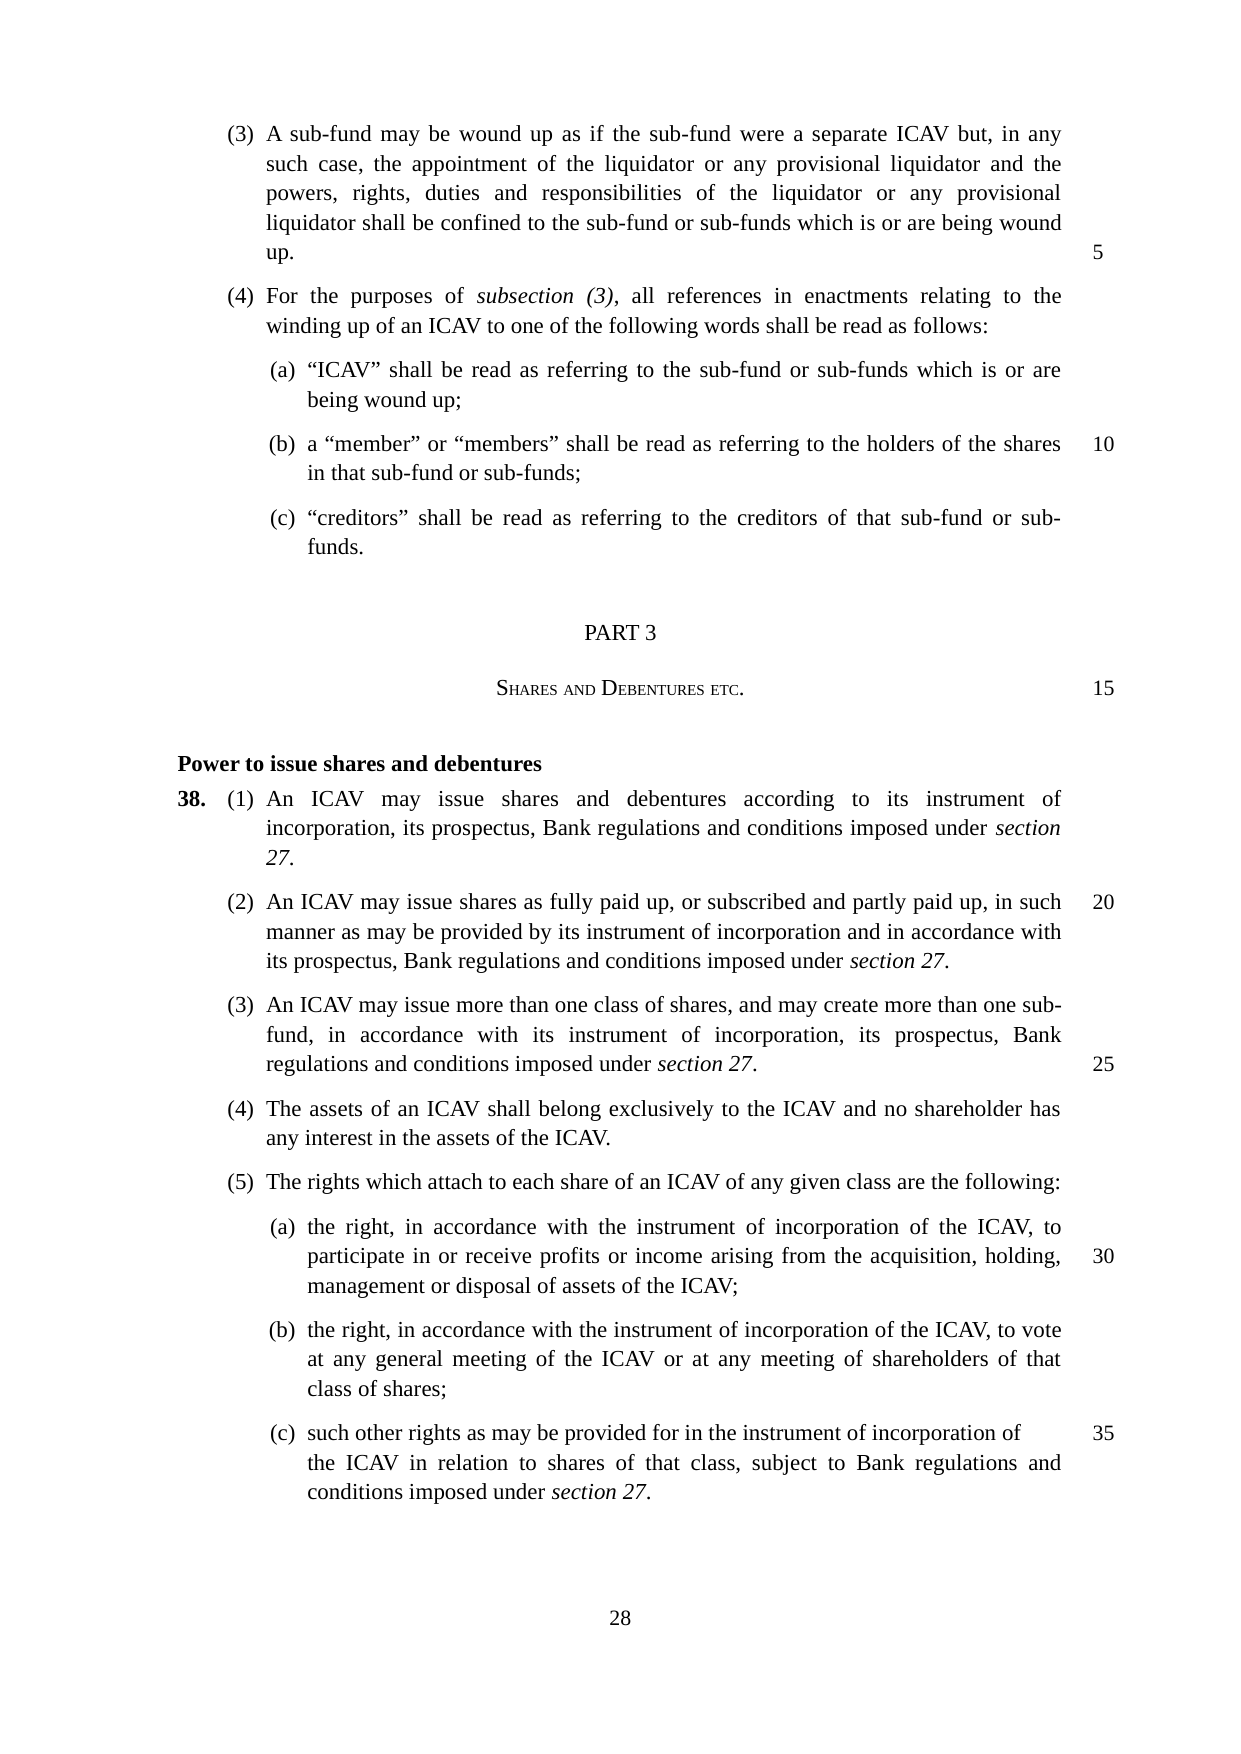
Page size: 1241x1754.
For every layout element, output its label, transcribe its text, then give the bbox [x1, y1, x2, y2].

title Shares and Debentures etc. [177, 674, 1063, 700]
text 38. (1) An ICAV may issue shares and debentures according to its instrument of incorporation, its prospectus, Bank regulations and conditions imposed under section 27. [177, 783, 1063, 871]
text (b) a “member” or “members” shall be read as referring to the holders of the shares in that sub-fund or sub-funds; [177, 428, 1063, 487]
text (2) An ICAV may issue shares as fully paid up, or subscribed and partly paid up, in such manner as may be provided by its instrument of incorporation and in accordance with its prospectus, Bank regulations and conditions imposed under section 27. [177, 886, 1063, 974]
text (5) The rights which attach to each share of an ICAV of any given class are the following: [177, 1166, 1063, 1196]
text (a) the right, in accordance with the instrument of incorporation of the ICAV, to participate in or receive profits or income arising from the acquisition, holding, management or disposal of assets of the ICAV; [177, 1211, 1063, 1299]
text (4) The assets of an ICAV shall belong exclusively to the ICAV and no shareholder has any interest in the assets of the ICAV. [177, 1092, 1063, 1151]
text (c) such other rights as may be provided for in the instrument of incorporation of the ICAV in relation to shares of that class, subject to Bank regulations and conditions imposed under section 27. [177, 1417, 1063, 1505]
text (b) the right, in accordance with the instrument of incorporation of the ICAV, to vote at any general meeting of the ICAV or at any meeting of shareholders of that class of shares; [177, 1314, 1063, 1402]
text (3) A sub-fund may be wound up as if the sub-fund were a separate ICAV but, in any such case, the appointment of the liquidator or any provisional liquidator and the powers, rights, duties and responsibilities of the liquidator or any provisional liquidator shall be confined to the sub-fund or sub-funds which is or are being wound up. [177, 118, 1063, 266]
text (c) “creditors” shall be read as referring to the creditors of that sub-fund or sub-funds. [177, 502, 1063, 561]
text Power to issue shares and debentures [177, 747, 1063, 777]
text PART 3 [177, 619, 1063, 645]
text (a) “ICAV” shall be read as referring to the sub-fund or sub-funds which is or are being wound up; [177, 354, 1063, 413]
text (3) An ICAV may issue more than one class of shares, and may create more than one sub-fund, in accordance with its instrument of incorporation, its prospectus, Bank regulations and conditions imposed under section 27. [177, 989, 1063, 1078]
text (4) For the purposes of subsection (3), all references in enactments relating to the winding up of an ICAV to one of the following words shall be read as follows: [177, 280, 1063, 339]
